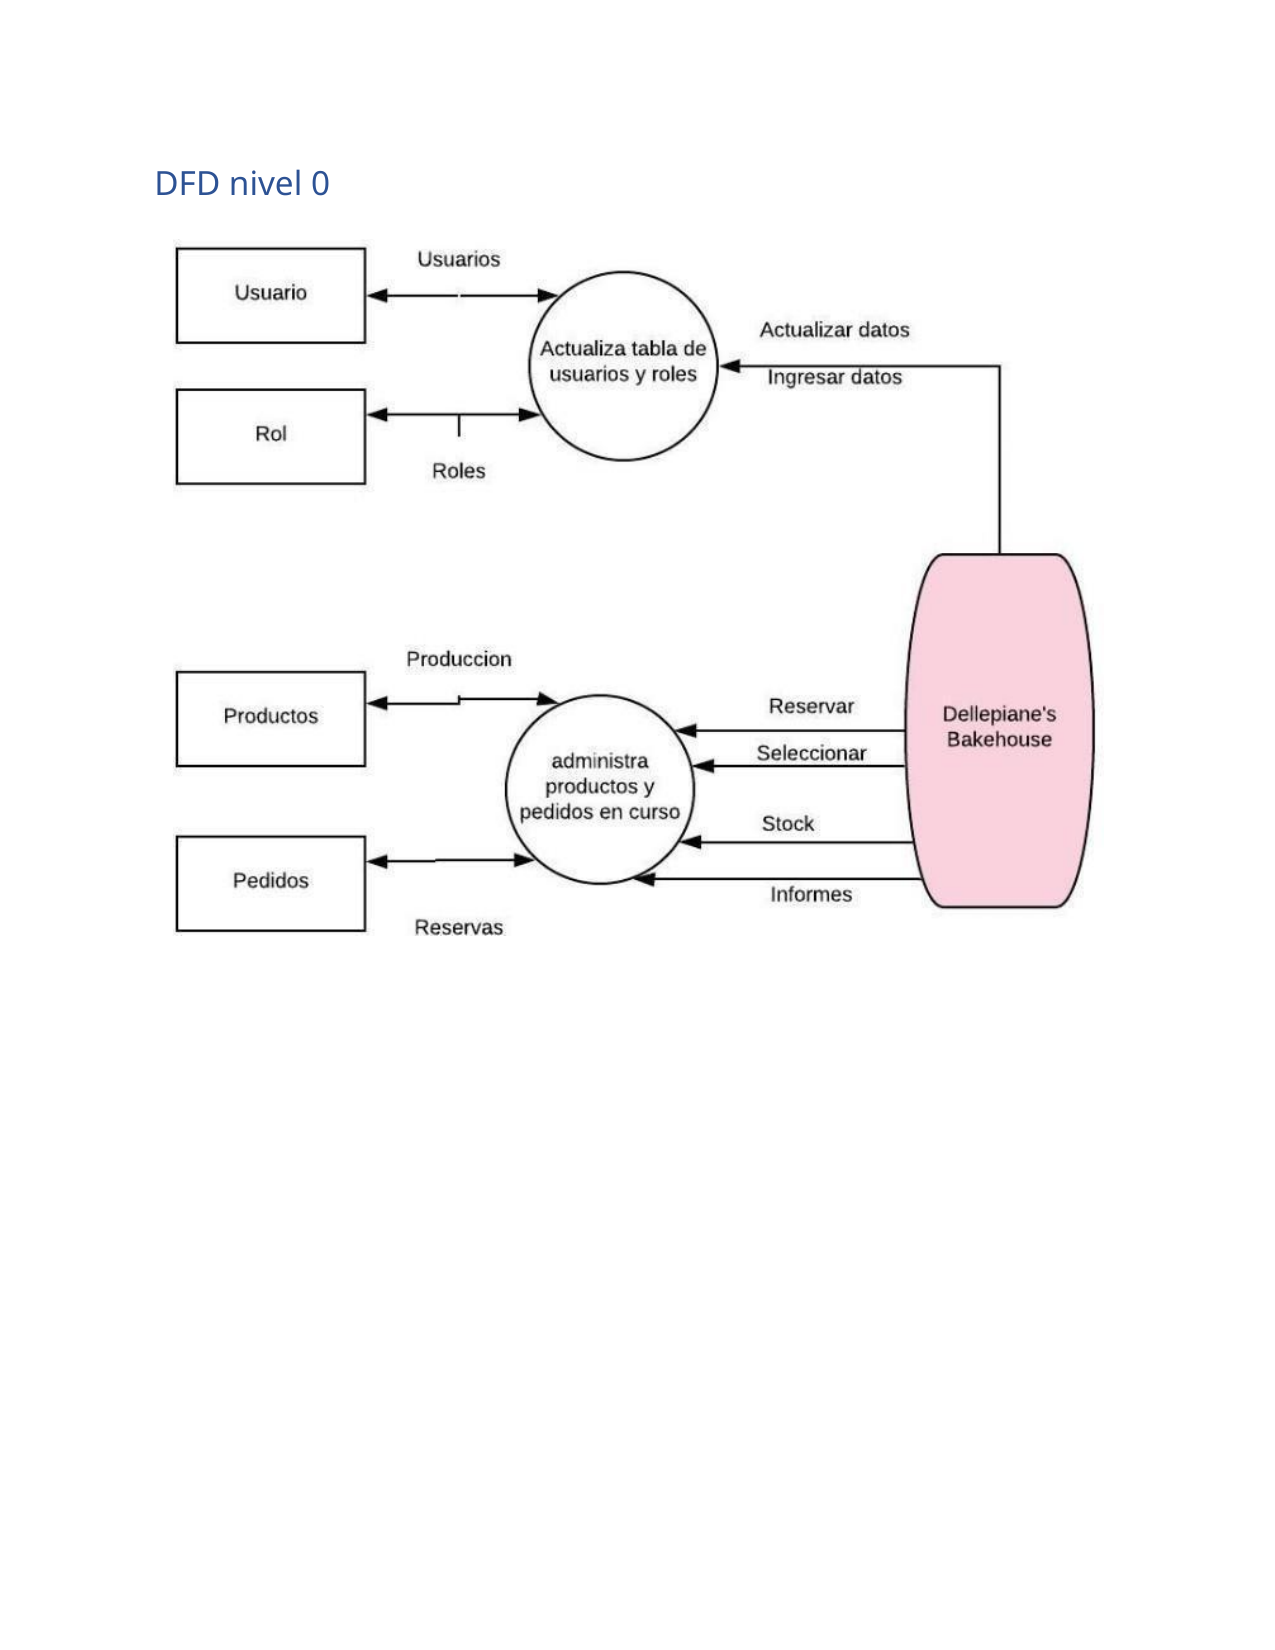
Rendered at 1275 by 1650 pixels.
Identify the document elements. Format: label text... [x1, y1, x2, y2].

picture [172, 239, 1104, 936]
subtitle DFD nivel 0 [154, 160, 1162, 205]
